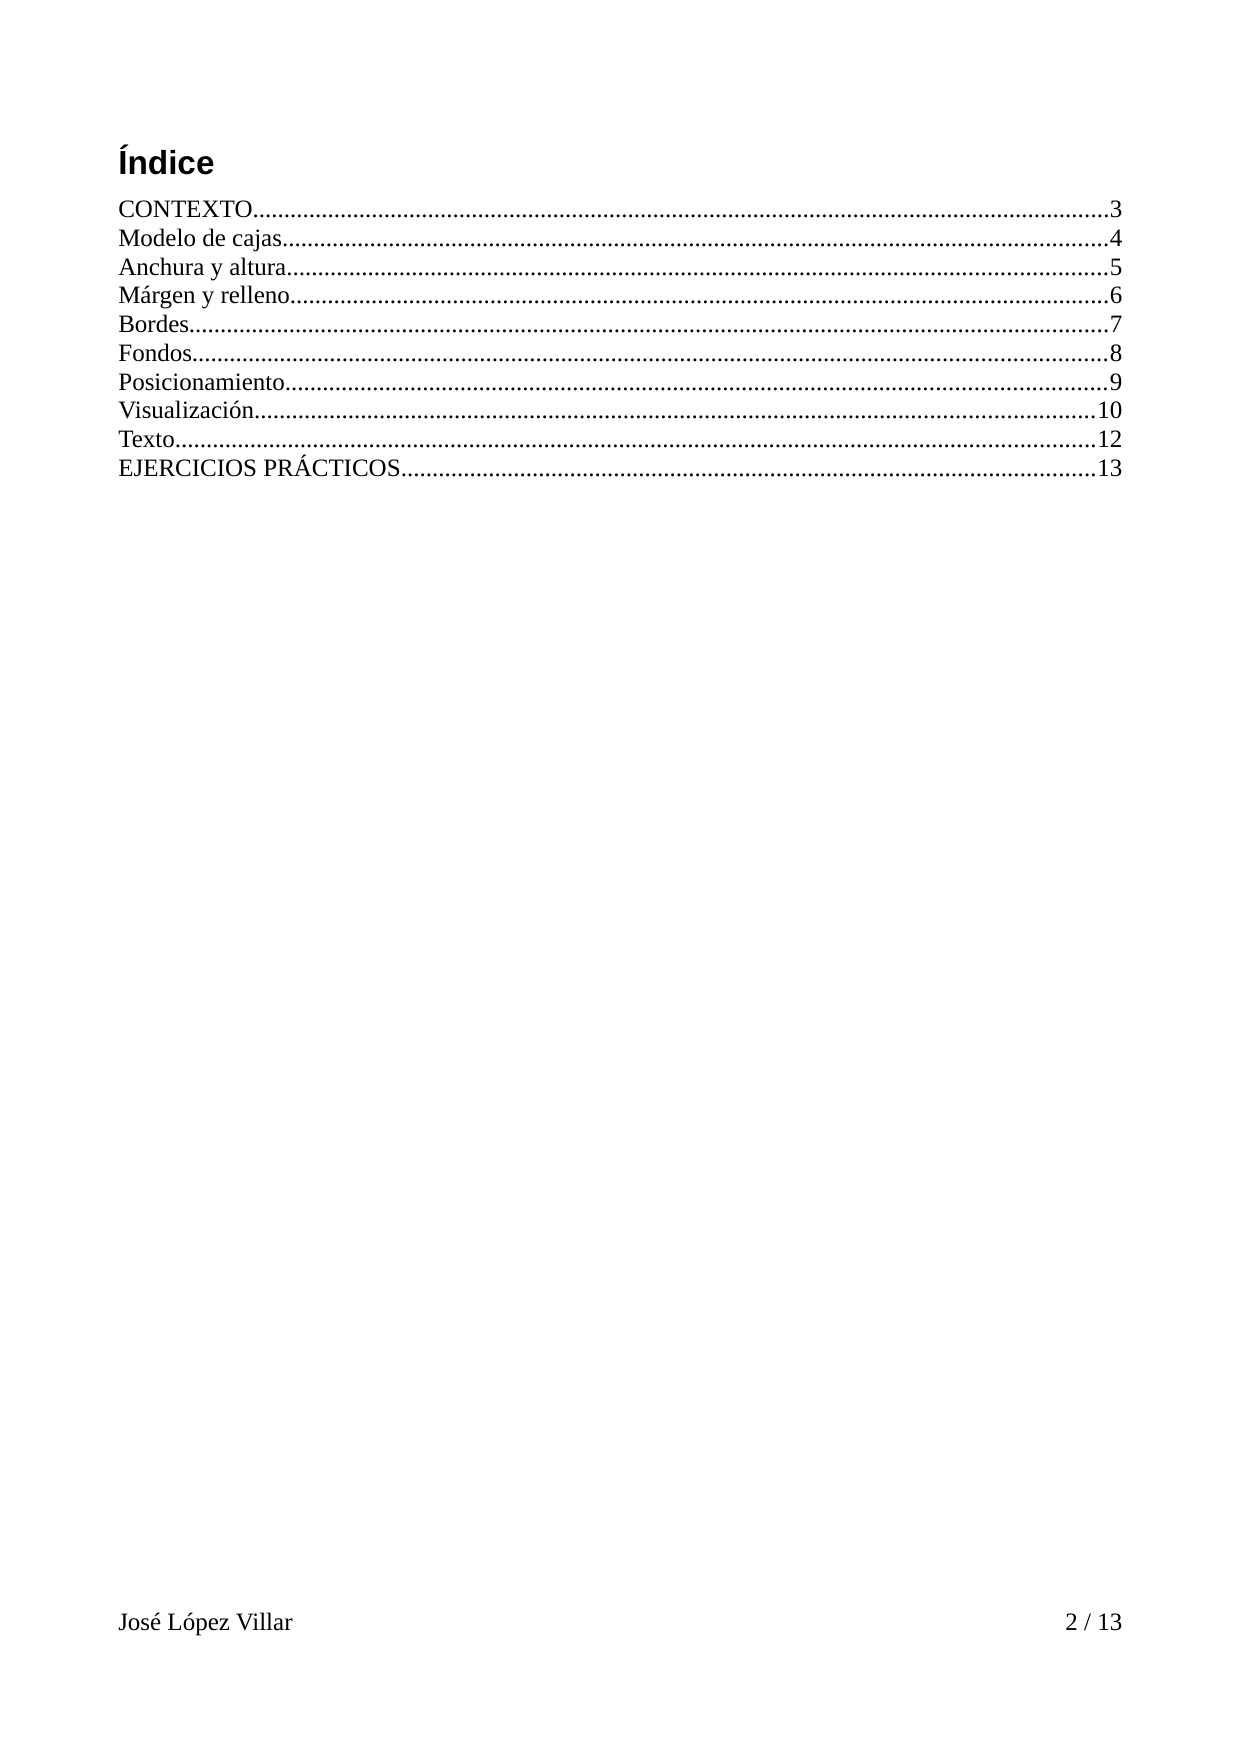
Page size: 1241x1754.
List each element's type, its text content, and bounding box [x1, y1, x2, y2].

subtitle Índice [118, 143, 1122, 182]
text EJERCICIOS PRÁCTICOS 13 [118, 453, 1122, 482]
text Texto 12 [118, 424, 1122, 453]
text Posicionamiento 9 [118, 367, 1122, 395]
text Márgen y relleno 6 [118, 280, 1122, 309]
text Modelo de cajas 4 [118, 223, 1122, 252]
text Fondos 8 [118, 338, 1122, 367]
text Anchura y altura 5 [118, 252, 1122, 280]
text Visualización 10 [118, 395, 1122, 424]
text Bordes 7 [118, 309, 1122, 338]
text CONTEXTO 3 [118, 194, 1122, 223]
